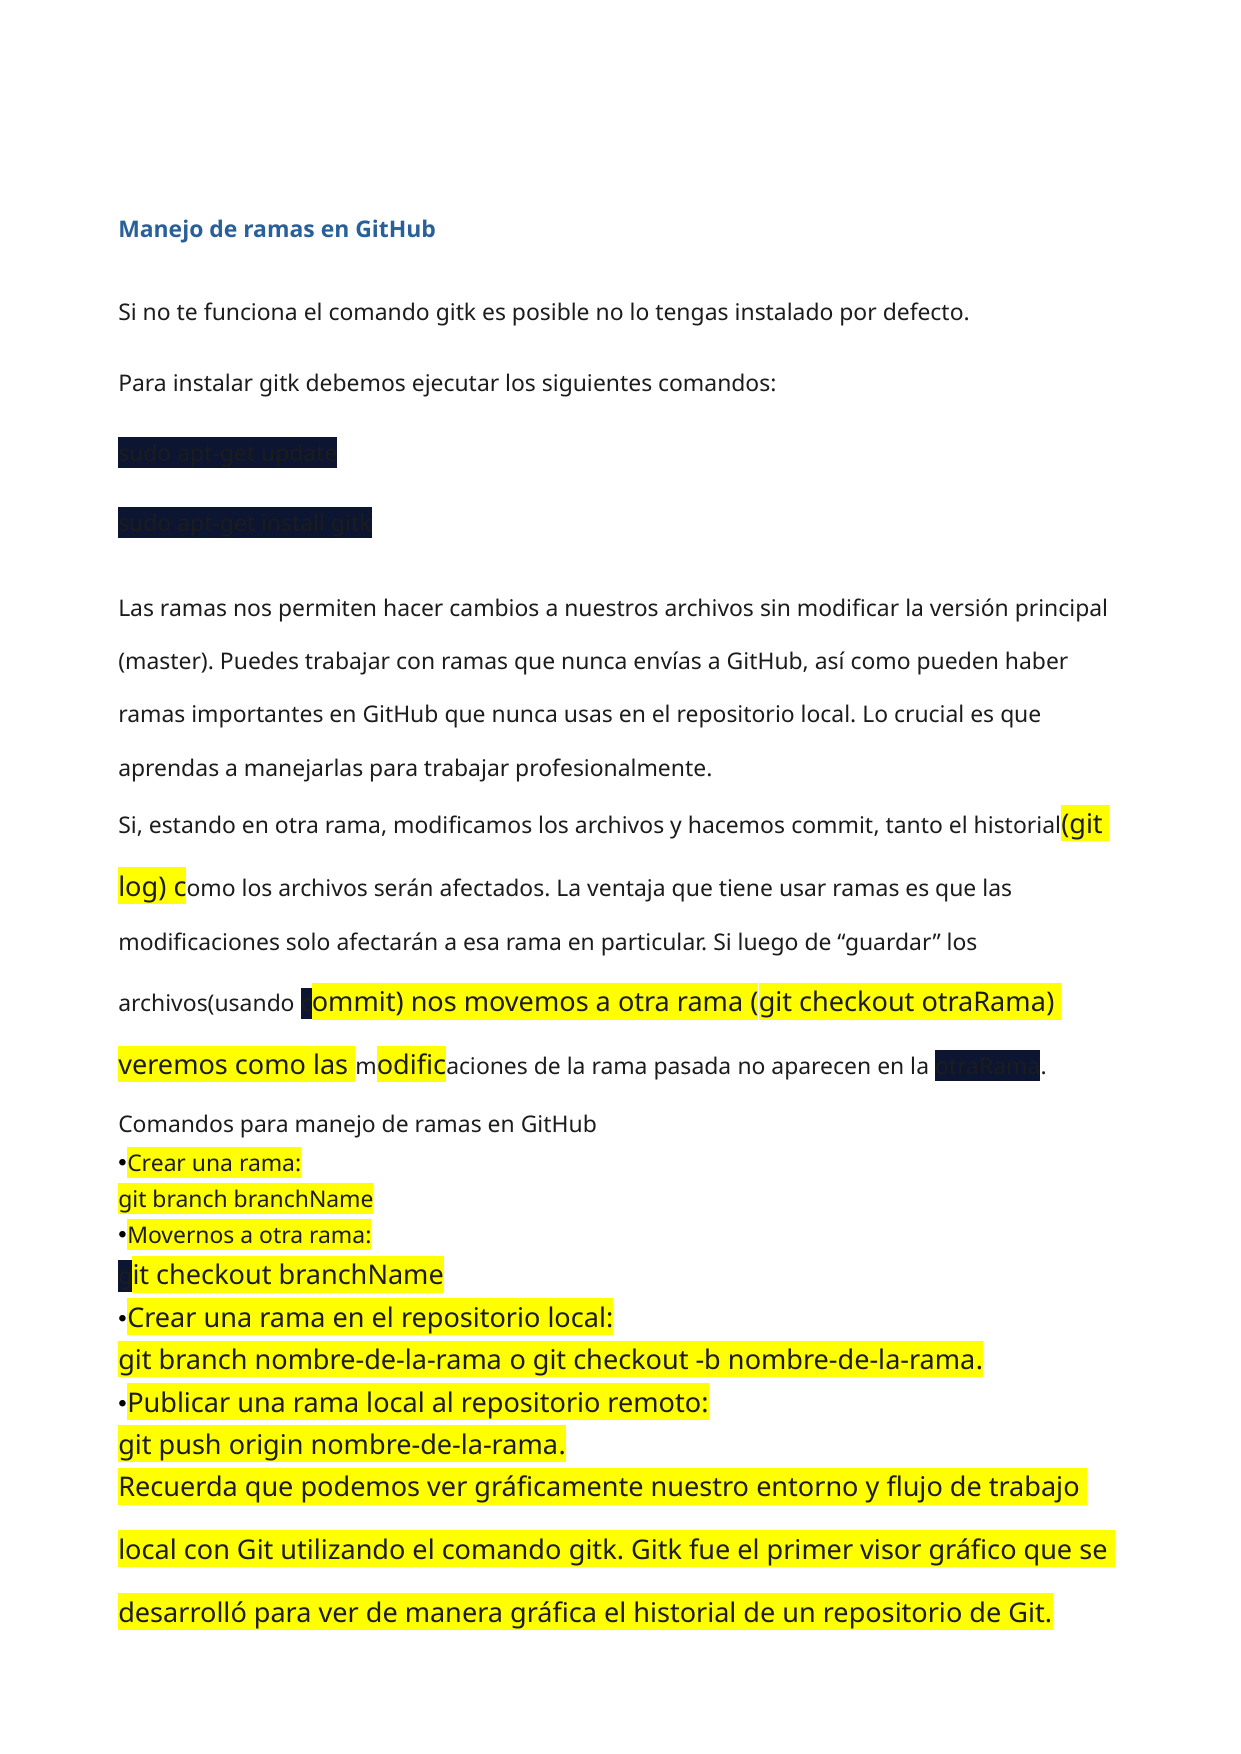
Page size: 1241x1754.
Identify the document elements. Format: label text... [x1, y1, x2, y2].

list Movernos a otra rama: git checkout branchName [118, 1219, 1122, 1293]
subtitle Manejo de ramas en GitHub [118, 213, 1122, 245]
text Si, estando en otra rama, modificamos los archivos y hacemos commit, tanto el historial(git log) como los archivos serán afectados. La ventaja que tiene usar ramas es que las modificaciones solo afectarán a esa rama en particular. Si luego de “guardar” los archivos(usando commit) nos movemos a otra rama (git checkout otraRama) veremos como las modificaciones de la rama pasada no aparecen en la otraRama. [118, 804, 1122, 1082]
text Recuerda que podemos ver gráficamente nuestro entorno y flujo de trabajo local con Git utilizando el comando gitk. Gitk fue el primer visor gráfico que se desarrolló para ver de manera gráfica el historial de un repositorio de Git. [118, 1468, 1122, 1630]
subtitle Comandos para manejo de ramas en GitHub [118, 1108, 1122, 1139]
text Las ramas nos permiten hacer cambios a nuestros archivos sin modificar la versión principal (master). Puedes trabajar con ramas que nunca envías a GitHub, así como pueden haber ramas importantes en GitHub que nunca usas en el repositorio local. Lo crucial es que aprendas a manejarlas para trabajar profesionalmente. [118, 592, 1122, 783]
list Crear una rama: git branch branchName [118, 1147, 1122, 1214]
list Publicar una rama local al repositorio remoto: git push origin nombre-de-la-rama. [118, 1383, 1122, 1462]
list Crear una rama en el repositorio local: git branch nombre-de-la-rama o git checkout -b nombre-de-la-rama. [118, 1298, 1122, 1377]
text Si no te funciona el comando gitk es posible no lo tengas instalado por defecto. Para instalar gitk debemos ejecutar los siguientes comandos: sudo apt-get update sudo apt-get install gitk [118, 296, 1122, 538]
